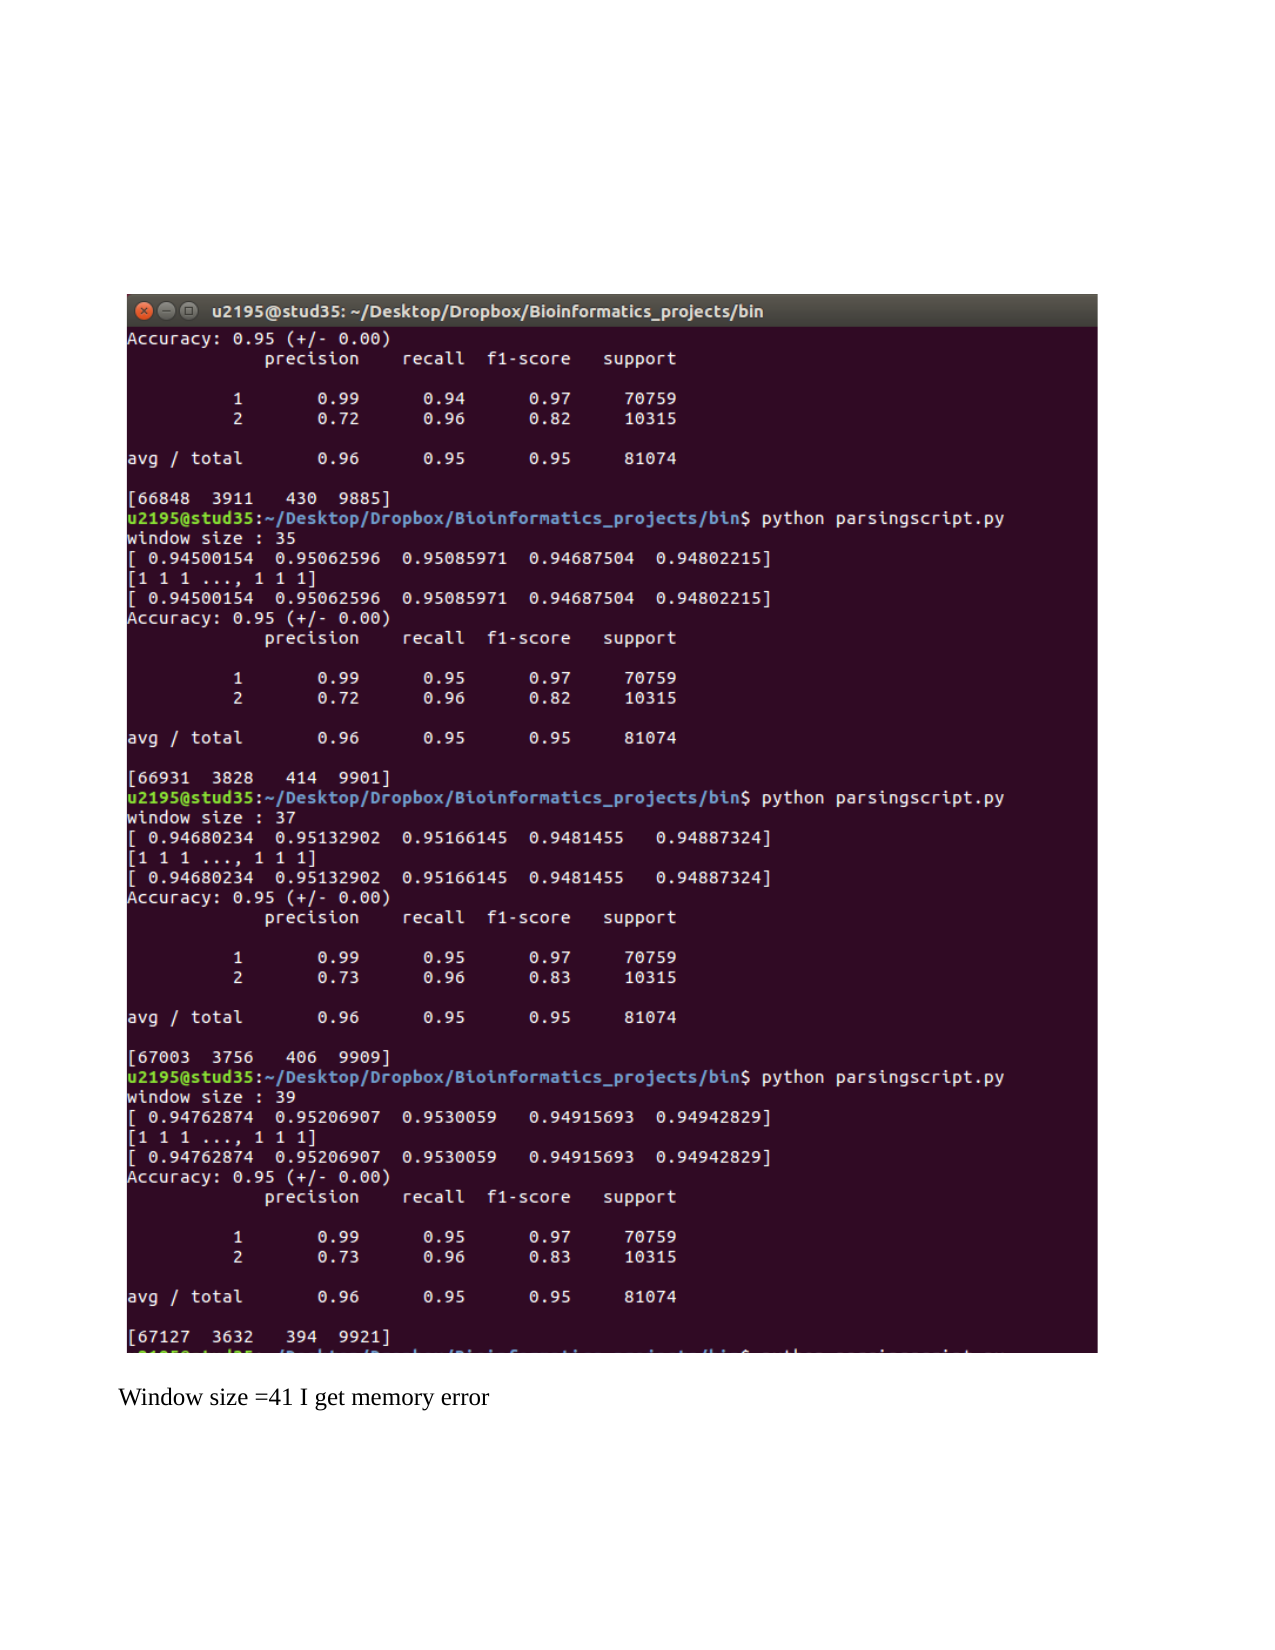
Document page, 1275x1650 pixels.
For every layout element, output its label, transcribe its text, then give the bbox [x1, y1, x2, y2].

text Window size =41 I get memory error [118, 1382, 1157, 1410]
picture [126, 294, 1098, 1353]
